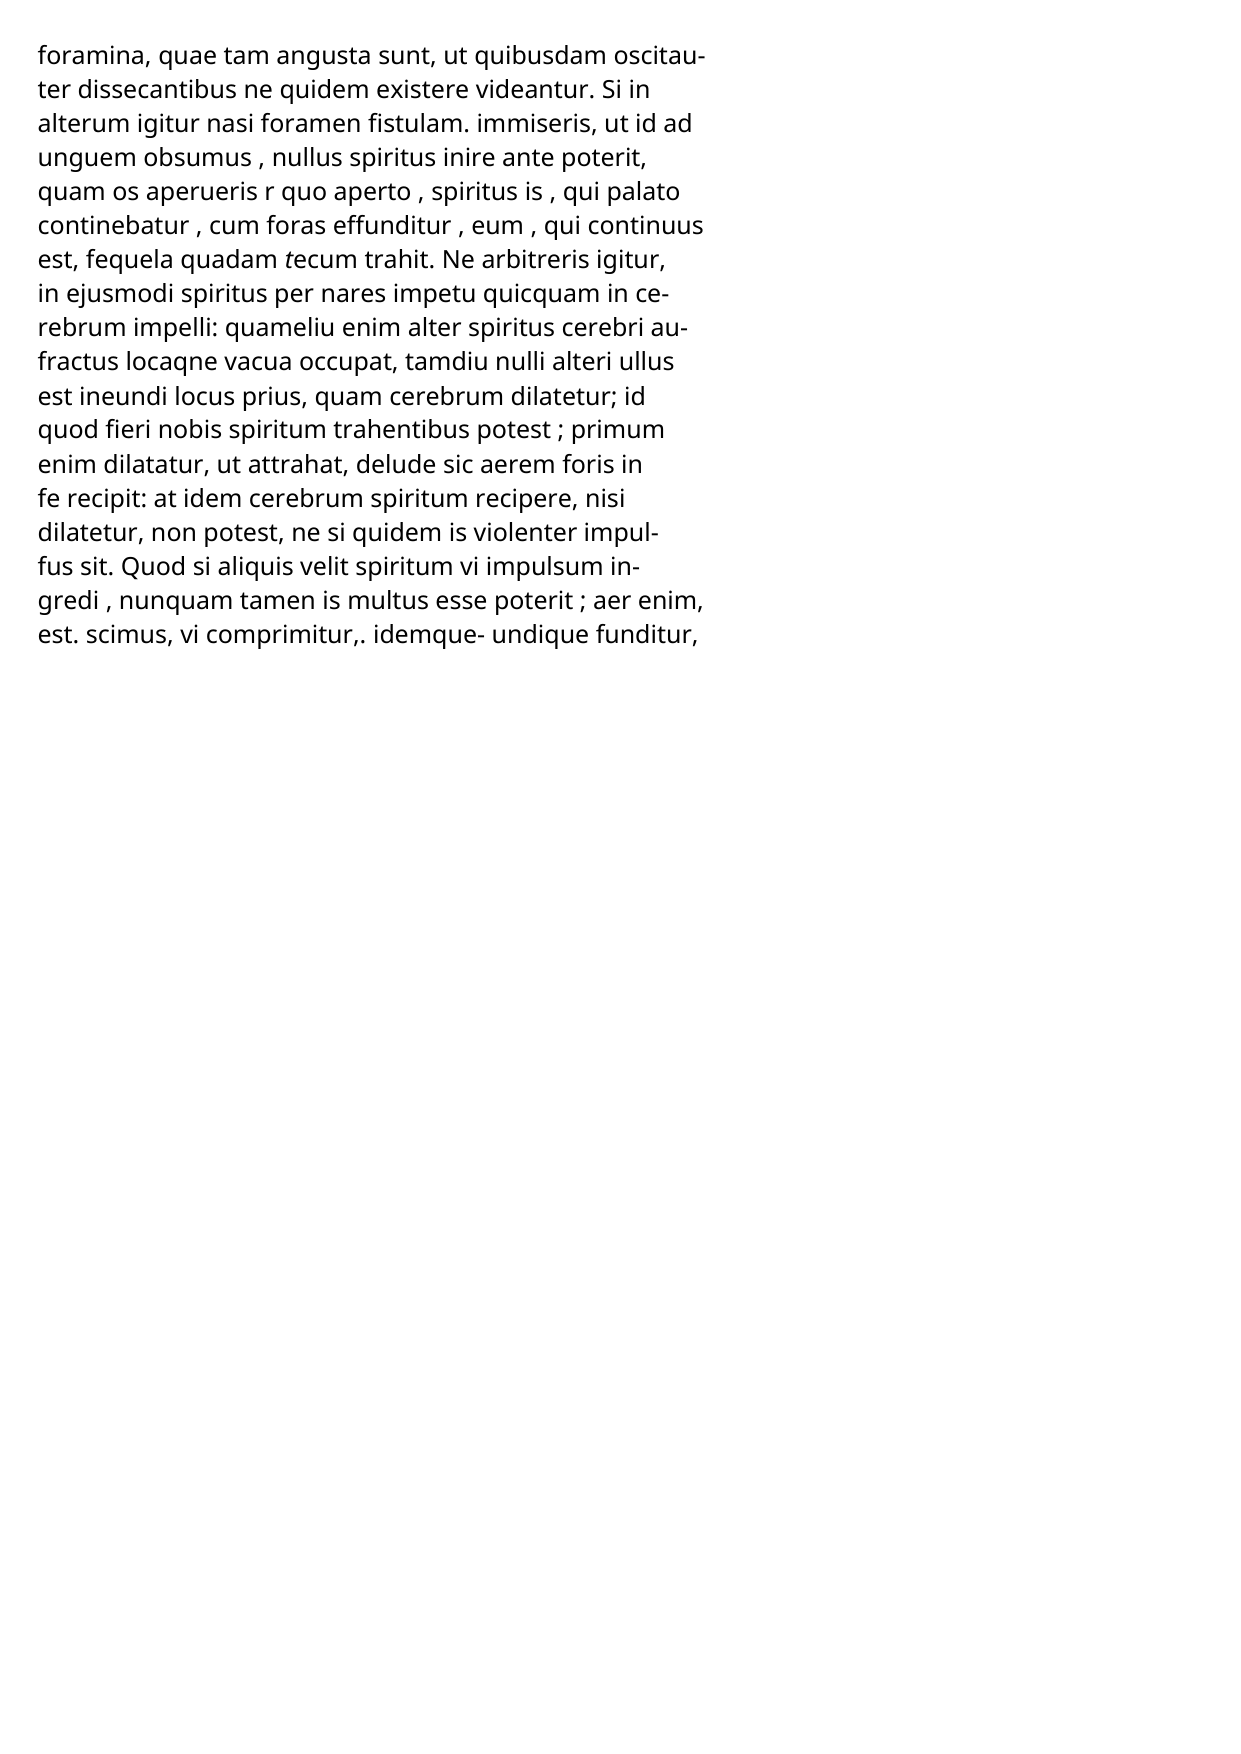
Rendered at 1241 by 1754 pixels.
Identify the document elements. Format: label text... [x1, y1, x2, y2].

text foramina, quae tam angusta sunt, ut quibusdam oscitau- ter dissecantibus ne quidem existere videantur. Si in alterum igitur nasi foramen fistulam. immiseris, ut id ad unguem obsumus , nullus spiritus inire ante poterit, quam os aperueris r quo aperto , spiritus is , qui palato continebatur , cum foras effunditur , eum , qui continuus est, fequela quadam tecum trahit. Ne arbitreris igitur, in ejusmodi spiritus per nares impetu quicquam in ce- rebrum impelli: quameliu enim alter spiritus cerebri au- fractus locaqne vacua occupat, tamdiu nulli alteri ullus est ineundi locus prius, quam cerebrum dilatetur; id quod fieri nobis spiritum trahentibus potest ; primum enim dilatatur, ut attrahat, delude sic aerem foris in fe recipit: at idem cerebrum spiritum recipere, nisi dilatetur, non potest, ne si quidem is violenter impul- fus sit. Quod si aliquis velit spiritum vi impulsum in- gredi , nunquam tamen is multus esse poterit ; aer enim, est. scimus, vi comprimitur,. idemque- undique funditur, [37, 37, 1203, 651]
